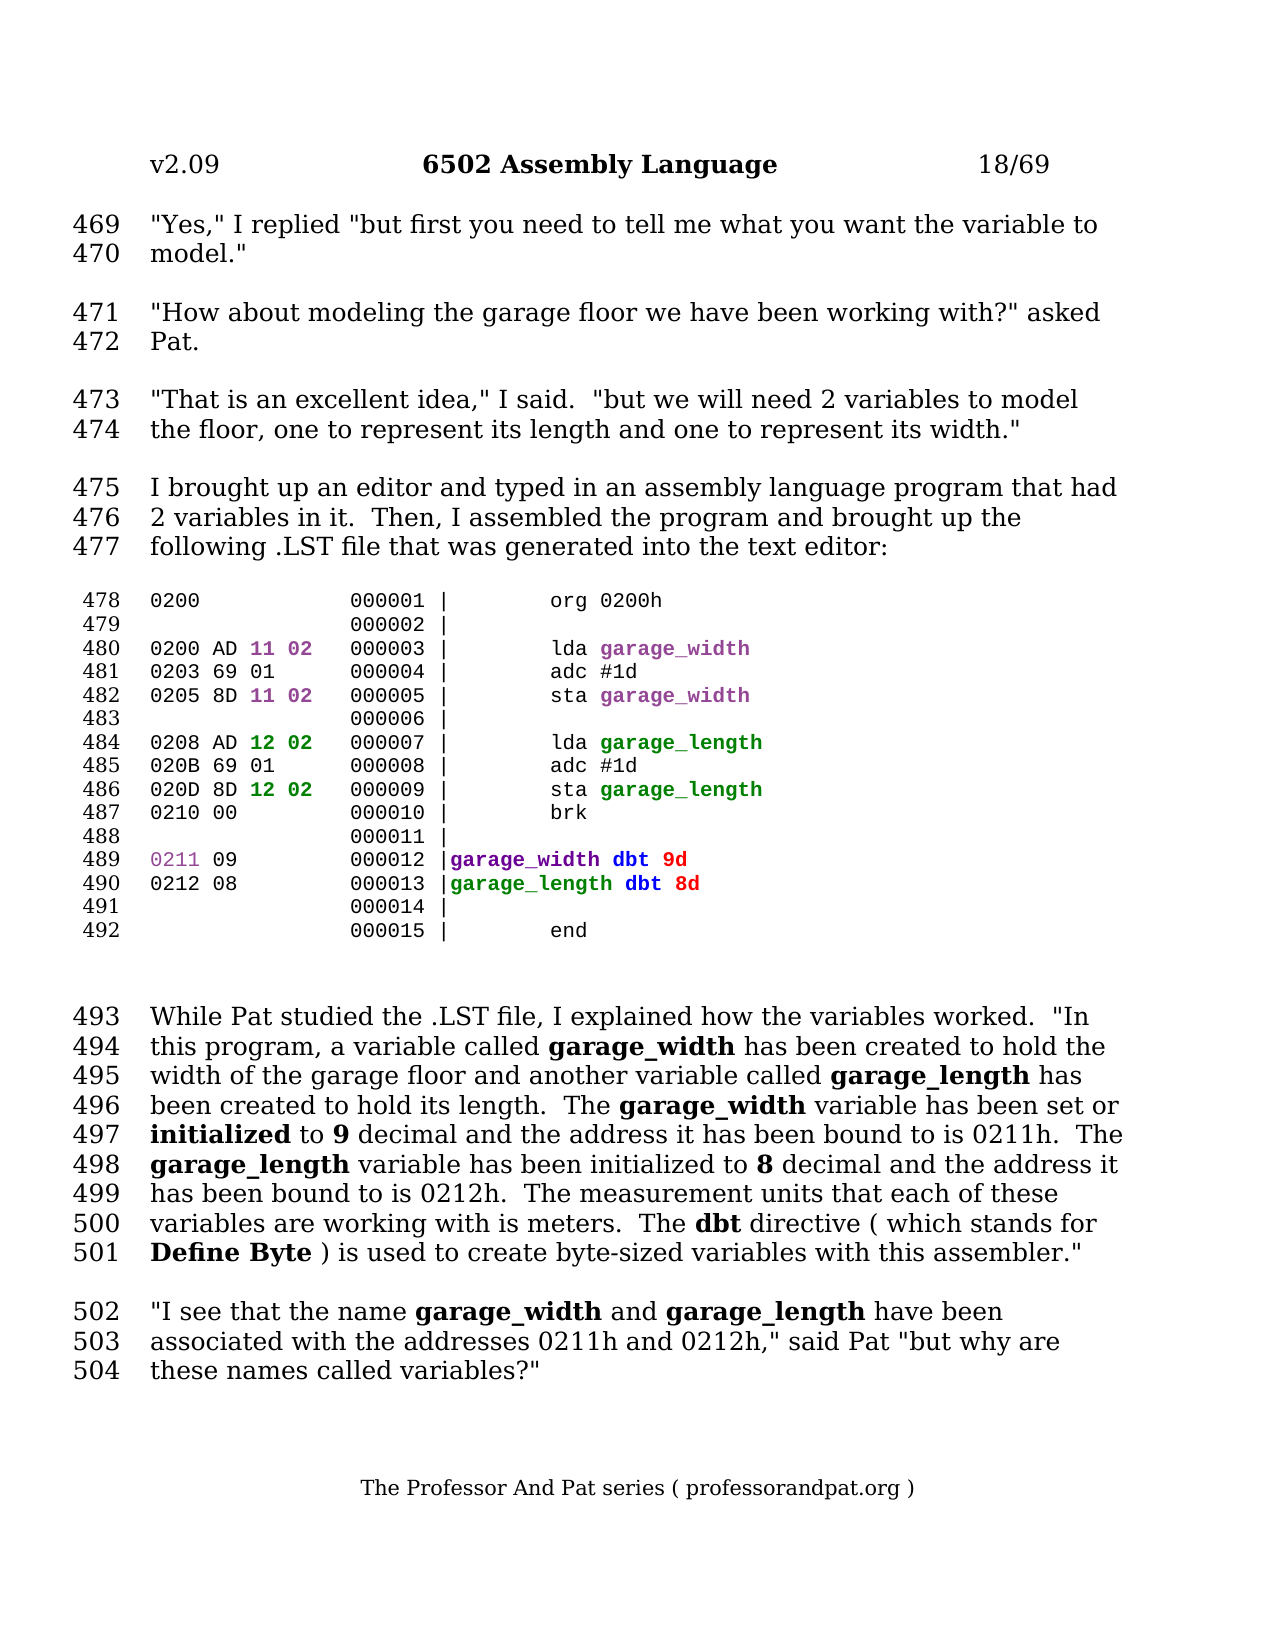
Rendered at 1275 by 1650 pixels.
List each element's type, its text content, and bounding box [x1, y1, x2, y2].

text While Pat studied the .LST file, I explained how the variables worked. "In this program, a variable called garage_width has been created to hold the width of the garage floor and another variable called garage_length has been created to hold its length. The garage_width variable has been set or initialized to 9 decimal and the address it has been bound to is 0211h. The garage_length variable has been initialized to 8 decimal and the address it has been bound to is 0212h. The measurement units that each of these variables are working with is meters. The dbt directive ( which stands for Define Byte ) is used to create byte-sized variables with this assembler." [150, 1002, 1125, 1268]
text "That is an excellent idea," I said. "but we will need 2 variables to model the floor, one to represent its length and one to represent its width." [150, 386, 1125, 444]
text 0205 8D 11 02 000005 | sta garage_width [150, 685, 1125, 708]
text "How about modeling the garage floor we have been working with?" asked Pat. [150, 298, 1125, 356]
text 0208 AD 12 02 000007 | lda garage_length [150, 732, 1125, 755]
text 0203 69 01 000004 | adc #1d [150, 661, 1125, 685]
text "I see that the name garage_width and garage_length have been associated with the addresses 0211h and 0212h," said Pat "but why are these names called variables?" [150, 1297, 1125, 1385]
text 000011 | [150, 826, 1125, 849]
text 0212 08 000013 |garage_length dbt 8d [150, 873, 1125, 897]
text 0210 00 000010 | brk [150, 802, 1125, 826]
text 000014 | [150, 897, 1125, 920]
text 0200 AD 11 02 000003 | lda garage_width [150, 638, 1125, 661]
text 020D 8D 12 02 000009 | sta garage_length [150, 779, 1125, 802]
text 0211 09 000012 |garage_width dbt 9d [150, 849, 1125, 873]
text I brought up an editor and typed in an assembly language program that had 2 variables in it. Then, I assembled the program and brought up the following .LST file that was generated into the text editor: [150, 473, 1125, 561]
text 000002 | [150, 614, 1125, 638]
text 0200 000001 | org 0200h [150, 591, 1125, 614]
text 000006 | [150, 708, 1125, 732]
text 020B 69 01 000008 | adc #1d [150, 755, 1125, 779]
text "Yes," I replied "but first you need to tell me what you want the variable to model." [150, 210, 1125, 268]
text 000015 | end [150, 920, 1125, 944]
